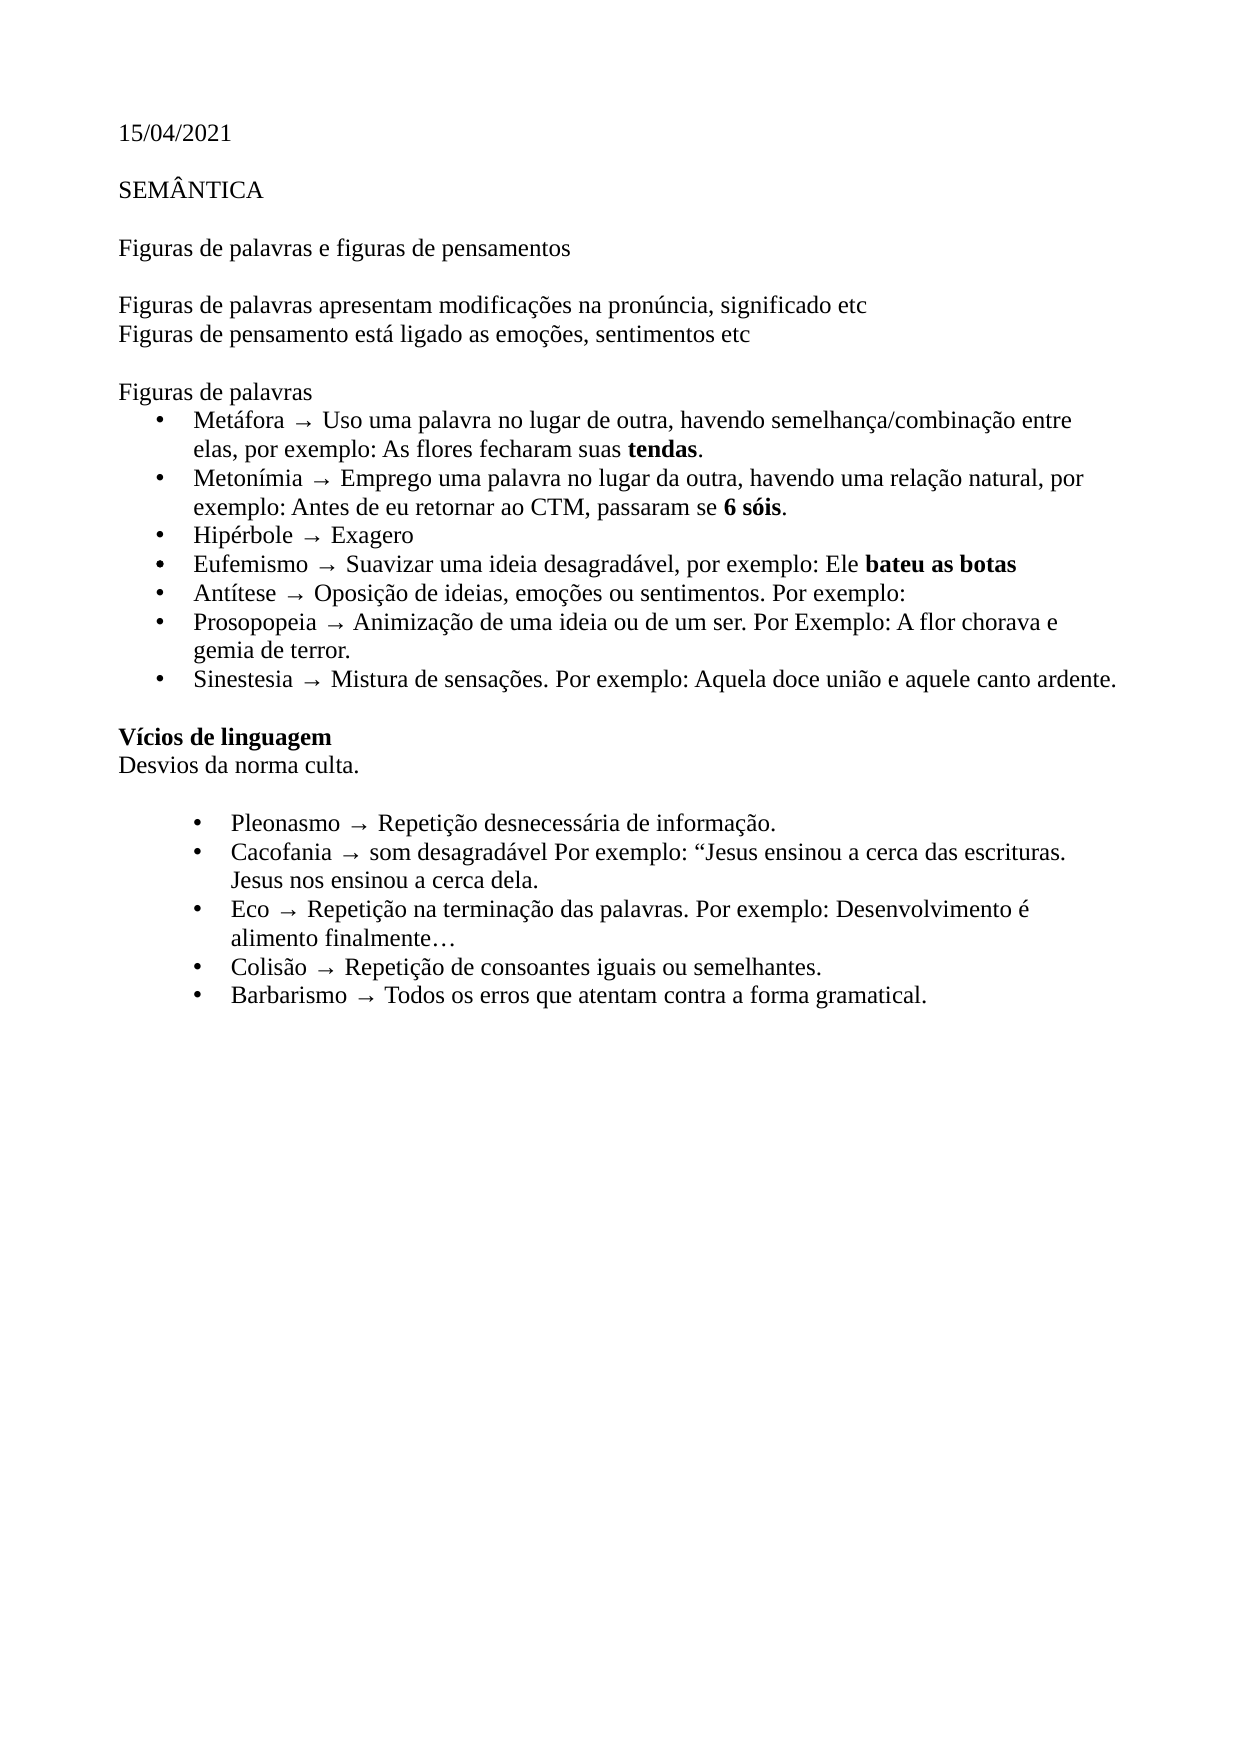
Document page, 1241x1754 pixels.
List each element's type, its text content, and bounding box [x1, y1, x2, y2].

list Eufemismo → Suavizar uma ideia desagradável, por exemplo: Ele bateu as botas [156, 549, 1122, 578]
list Cacofania → som desagradável Por exemplo: “Jesus ensinou a cerca das escrituras. Jesus nos ensinou a cerca dela. [193, 837, 1122, 894]
list Metáfora → Uso uma palavra no lugar de outra, havendo semelhança/combinação entre elas, por exemplo: As flores fecharam suas tendas. [156, 406, 1122, 463]
text SEMÂNTICA [118, 176, 1122, 204]
list Eco → Repetição na terminação das palavras. Por exemplo: Desenvolvimento é alimento finalmente… [193, 894, 1122, 952]
text Figuras de pensamento está ligado as emoções, sentimentos etc [118, 319, 1122, 348]
text Figuras de palavras apresentam modificações na pronúncia, significado etc [118, 291, 1122, 319]
list Barbarismo → Todos os erros que atentam contra a forma gramatical. [193, 981, 1122, 1009]
text Vícios de linguagem [118, 722, 1122, 751]
list Metonímia → Emprego uma palavra no lugar da outra, havendo uma relação natural, por exemplo: Antes de eu retornar ao CTM, passaram se 6 sóis. [156, 463, 1122, 521]
text Figuras de palavras [118, 377, 1122, 406]
list Hipérbole → Exagero [156, 521, 1122, 549]
list Prosopopeia → Animização de uma ideia ou de um ser. Por Exemplo: A flor chorava e gemia de terror. [156, 607, 1122, 664]
text Figuras de palavras e figuras de pensamentos [118, 233, 1122, 262]
text 15/04/2021 [118, 118, 1122, 147]
list Colisão → Repetição de consoantes iguais ou semelhantes. [193, 952, 1122, 981]
list Pleonasmo → Repetição desnecessária de informação. [193, 808, 1122, 837]
list Antítese → Oposição de ideias, emoções ou sentimentos. Por exemplo: [156, 578, 1122, 607]
list Sinestesia → Mistura de sensações. Por exemplo: Aquela doce união e aquele canto ardente. [156, 664, 1122, 693]
text Desvios da norma culta. [118, 751, 1122, 779]
